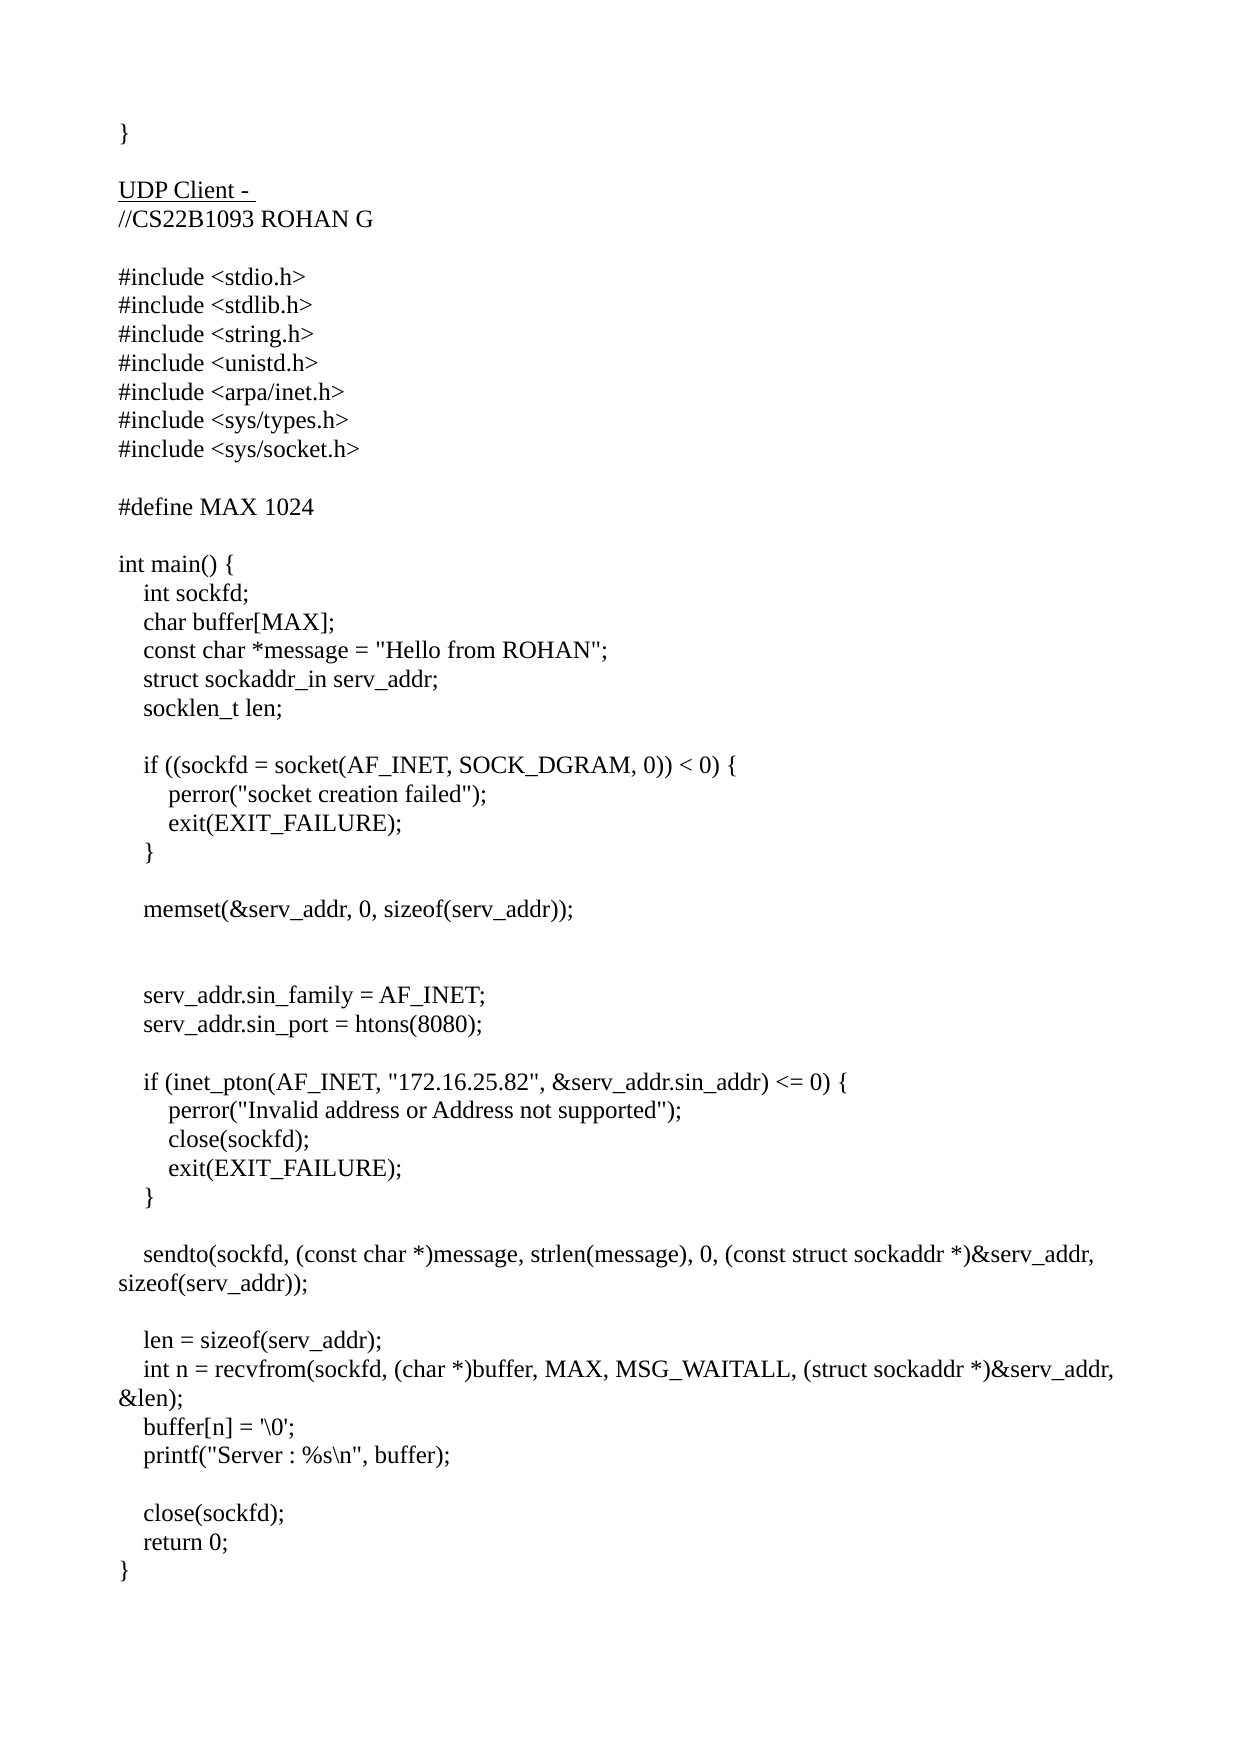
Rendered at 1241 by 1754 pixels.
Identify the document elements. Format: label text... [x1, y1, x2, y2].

text #define MAX 1024 [118, 492, 1122, 521]
text close(sockfd); [118, 1124, 1122, 1153]
text //CS22B1093 ROHAN G [118, 204, 1122, 233]
text if (inet_pton(AF_INET, "172.16.25.82", &serv_addr.sin_addr) <= 0) { [118, 1067, 1122, 1096]
text serv_addr.sin_family = AF_INET; [118, 981, 1122, 1009]
text } [118, 1556, 1122, 1584]
text } UDP Client - [118, 118, 1122, 204]
text #include <stdio.h> [118, 262, 1122, 291]
text #include <sys/socket.h> [118, 434, 1122, 463]
text printf("Server : %s\n", buffer); [118, 1441, 1122, 1469]
text int sockfd; [118, 578, 1122, 607]
text memset(&serv_addr, 0, sizeof(serv_addr)); [118, 894, 1122, 923]
text #include <sys/types.h> [118, 406, 1122, 434]
text perror("socket creation failed"); [118, 779, 1122, 808]
text serv_addr.sin_port = htons(8080); [118, 1009, 1122, 1038]
text #include <string.h> [118, 319, 1122, 348]
text exit(EXIT_FAILURE); [118, 808, 1122, 837]
text int n = recvfrom(sockfd, (char *)buffer, MAX, MSG_WAITALL, (struct sockaddr *)&serv_addr, &len); [118, 1354, 1122, 1412]
text close(sockfd); [118, 1498, 1122, 1527]
text } [118, 1182, 1122, 1211]
text const char *message = "Hello from ROHAN"; [118, 636, 1122, 664]
text buffer[n] = '\0'; [118, 1412, 1122, 1441]
text return 0; [118, 1527, 1122, 1556]
text if ((sockfd = socket(AF_INET, SOCK_DGRAM, 0)) < 0) { [118, 751, 1122, 779]
text exit(EXIT_FAILURE); [118, 1153, 1122, 1182]
text perror("Invalid address or Address not supported"); [118, 1096, 1122, 1124]
text len = sizeof(serv_addr); [118, 1326, 1122, 1354]
text #include <arpa/inet.h> [118, 377, 1122, 406]
text #include <stdlib.h> [118, 291, 1122, 319]
text #include <unistd.h> [118, 348, 1122, 377]
text int main() { [118, 549, 1122, 578]
text char buffer[MAX]; [118, 607, 1122, 636]
text struct sockaddr_in serv_addr; [118, 664, 1122, 693]
text socklen_t len; [118, 693, 1122, 722]
text sendto(sockfd, (const char *)message, strlen(message), 0, (const struct sockaddr *)&serv_addr, sizeof(serv_addr)); [118, 1239, 1122, 1297]
text } [118, 837, 1122, 866]
